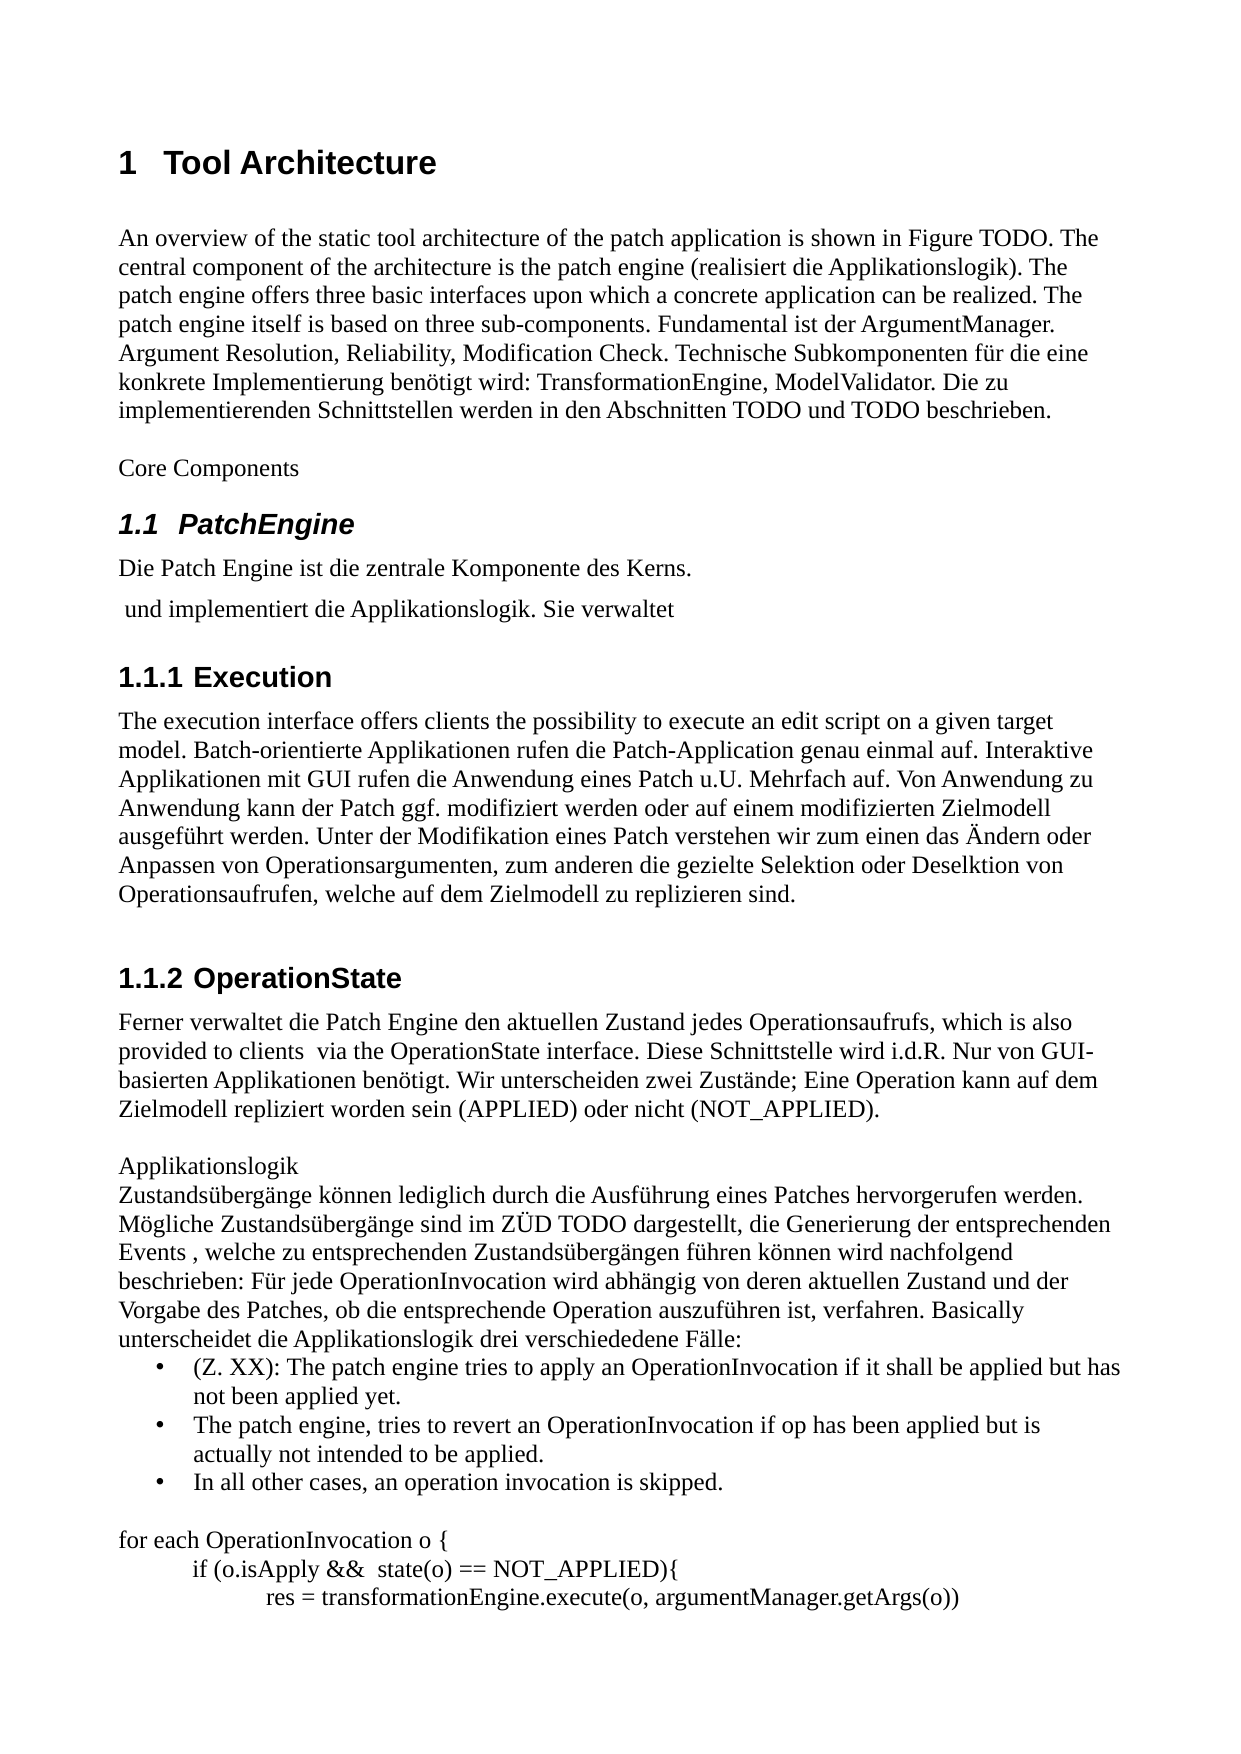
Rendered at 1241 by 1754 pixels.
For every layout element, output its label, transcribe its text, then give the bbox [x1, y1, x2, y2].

subtitle PatchEngine [118, 507, 1122, 540]
text und implementiert die Applikationslogik. Sie verwaltet [118, 594, 1122, 623]
text if (o.isApply && state(o) == NOT_APPLIED){ [118, 1554, 1122, 1582]
text Applikationslogik [118, 1151, 1122, 1180]
subtitle OperationState [118, 961, 1122, 995]
subtitle Tool Architecture [118, 143, 1122, 182]
list (Z. XX): The patch engine tries to apply an OperationInvocation if it shall be applied but has not been applied yet. [156, 1352, 1122, 1410]
text res = transformationEngine.execute(o, argumentManager.getArgs(o)) [118, 1582, 1122, 1611]
text The execution interface offers clients the possibility to execute an edit script on a given target model. Batch-orientierte Applikationen rufen die Patch-Application genau einmal auf. Interaktive Applikationen mit GUI rufen die Anwendung eines Patch u.U. Mehrfach auf. Von Anwendung zu Anwendung kann der Patch ggf. modifiziert werden oder auf einem modifizierten Zielmodell ausgeführt werden. Unter der Modifikation eines Patch verstehen wir zum einen das Ändern oder Anpassen von Operationsargumenten, zum anderen die gezielte Selektion oder Deselktion von Operationsaufrufen, welche auf dem Zielmodell zu replizieren sind. [118, 706, 1122, 908]
text Zustandsübergänge können lediglich durch die Ausführung eines Patches hervorgerufen werden. Mögliche Zustandsübergänge sind im ZÜD TODO dargestellt, die Generierung der entsprechenden Events , welche zu entsprechenden Zustandsübergängen führen können wird nachfolgend beschrieben: Für jede OperationInvocation wird abhängig von deren aktuellen Zustand und der Vorgabe des Patches, ob die entsprechende Operation auszuführen ist, verfahren. Basically unterscheidet die Applikationslogik drei verschiededene Fälle: [118, 1180, 1122, 1352]
list The patch engine, tries to revert an OperationInvocation if op has been applied but is actually not intended to be applied. [156, 1410, 1122, 1467]
subtitle Execution [118, 660, 1122, 694]
text Ferner verwaltet die Patch Engine den aktuellen Zustand jedes Operationsaufrufs, which is also provided to clients via the OperationState interface. Diese Schnittstelle wird i.d.R. Nur von GUI-basierten Applikationen benötigt. Wir unterscheiden zwei Zustände; Eine Operation kann auf dem Zielmodell repliziert worden sein (APPLIED) oder nicht (NOT_APPLIED). [118, 1007, 1122, 1122]
text Die Patch Engine ist die zentrale Komponente des Kerns. [118, 553, 1122, 582]
list In all other cases, an operation invocation is skipped. [156, 1467, 1122, 1496]
text Core Components [118, 453, 1122, 482]
text for each OperationInvocation o { [118, 1525, 1122, 1554]
text An overview of the static tool architecture of the patch application is shown in Figure TODO. The central component of the architecture is the patch engine (realisiert die Applikationslogik). The patch engine offers three basic interfaces upon which a concrete application can be realized. The patch engine itself is based on three sub-components. Fundamental ist der ArgumentManager. Argument Resolution, Reliability, Modification Check. Technische Subkomponenten für die eine konkrete Implementierung benötigt wird: TransformationEngine, ModelValidator. Die zu implementierenden Schnittstellen werden in den Abschnitten TODO und TODO beschrieben. [118, 223, 1122, 424]
